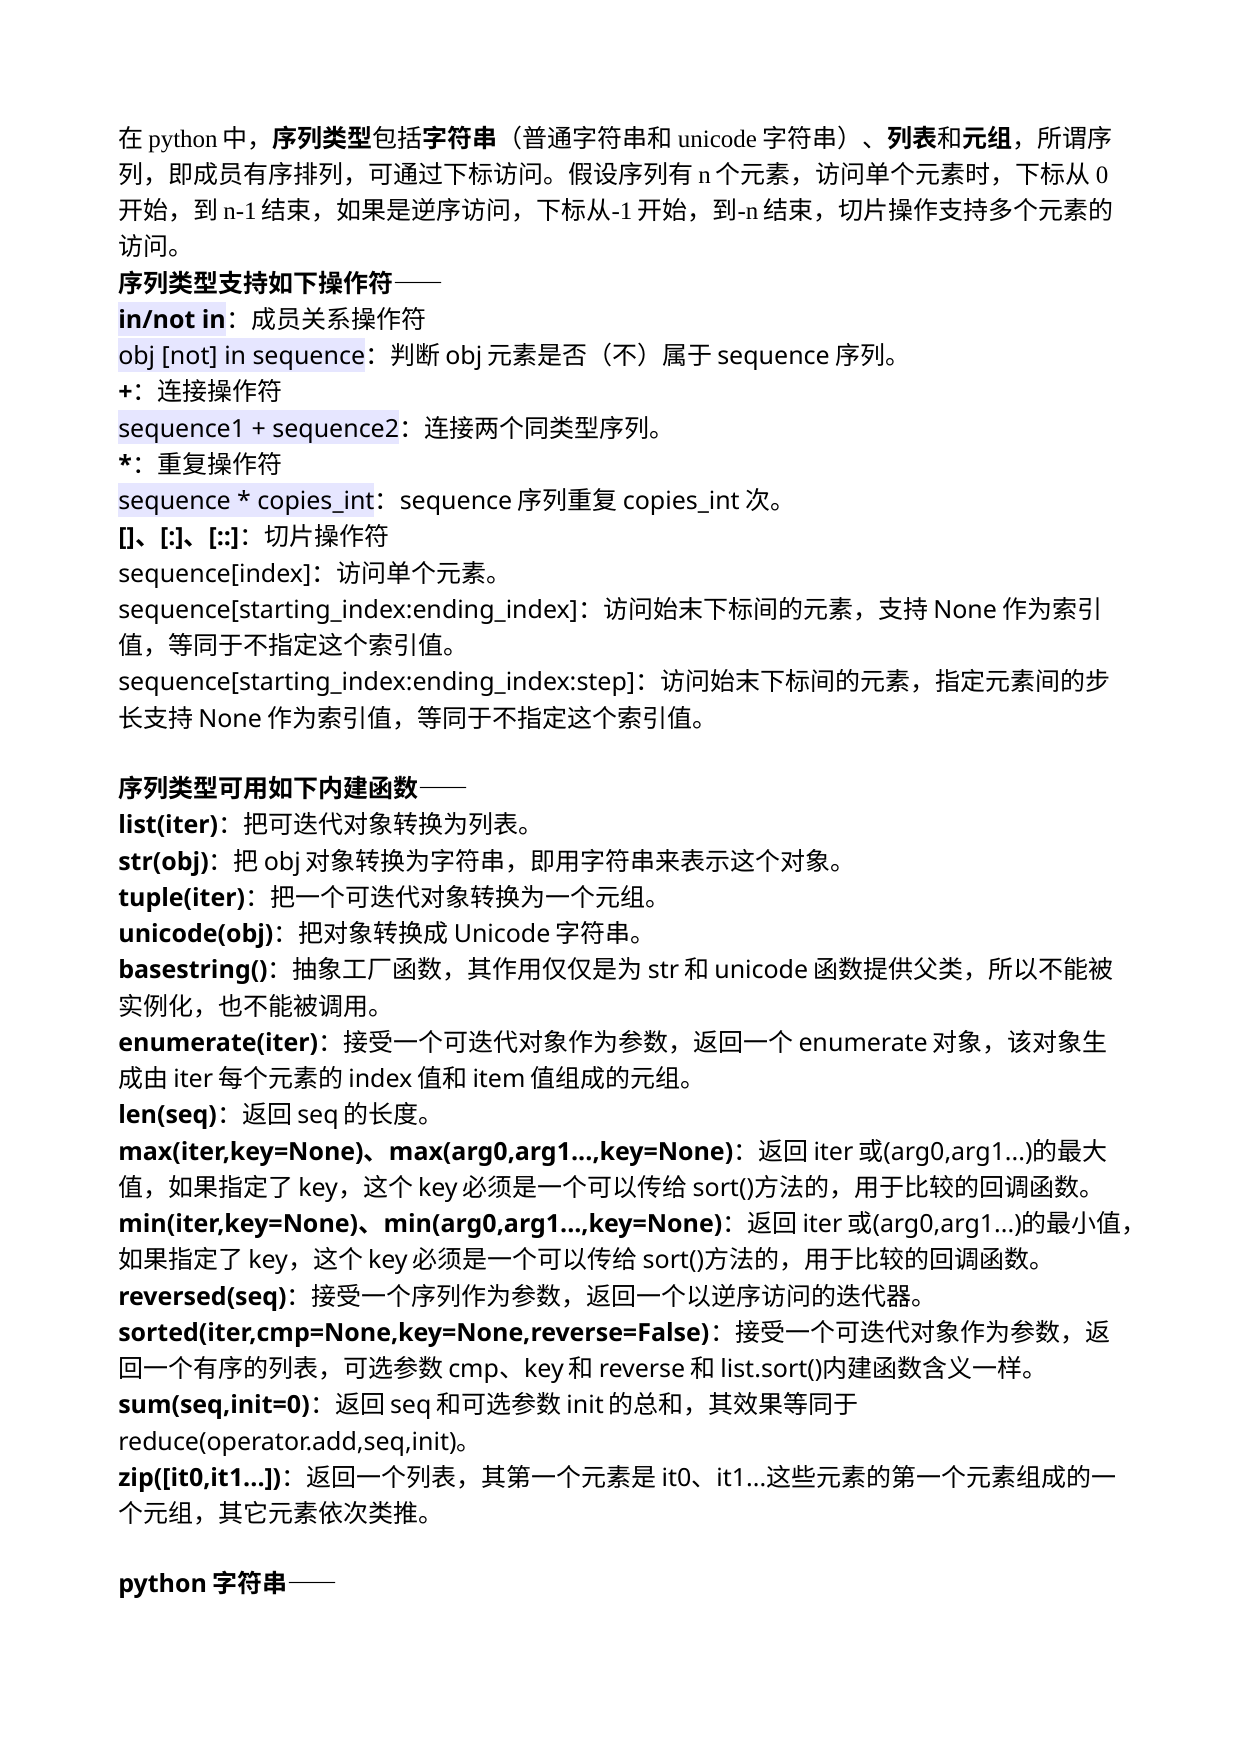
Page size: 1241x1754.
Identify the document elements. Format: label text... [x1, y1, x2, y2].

text min(iter,key=None)、min(arg0,arg1...,key=None)：返回iter或(arg0,arg1...)的最小值，如果指定了key，这个key必须是一个可以传给sort()方法的，用于比较的回调函数。 [118, 1203, 1122, 1276]
text 序列类型支持如下操作符—— [118, 263, 1122, 299]
text len(seq)：返回seq的长度。 [118, 1095, 1122, 1131]
text 在python中，序列类型包括字符串（普通字符串和unicode字符串）、列表和元组，所谓序列，即成员有序排列，可通过下标访问。假设序列有n个元素，访问单个元素时，下标从0开始，到n-1结束，如果是逆序访问，下标从-1开始，到-n结束，切片操作支持多个元素的访问。 [118, 118, 1122, 263]
text reversed(seq)：接受一个序列作为参数，返回一个以逆序访问的迭代器。 [118, 1276, 1122, 1312]
text sequence[starting_index:ending_index]：访问始末下标间的元素，支持None作为索引值，等同于不指定这个索引值。 [118, 589, 1122, 662]
text enumerate(iter)：接受一个可迭代对象作为参数，返回一个enumerate对象，该对象生成由iter每个元素的index值和item值组成的元组。 [118, 1022, 1122, 1095]
text []、[:]、[::]：切片操作符 [118, 517, 1122, 553]
text *：重复操作符 [118, 444, 1122, 481]
text python字符串—— [118, 1564, 1122, 1600]
text sorted(iter,cmp=None,key=None,reverse=False)：接受一个可迭代对象作为参数，返回一个有序的列表，可选参数cmp、key和reverse和list.sort()内建函数含义一样。 [118, 1312, 1122, 1385]
text sequence1 + sequence2：连接两个同类型序列。 [118, 408, 1122, 444]
text +：连接操作符 [118, 372, 1122, 408]
text tuple(iter)：把一个可迭代对象转换为一个元组。 [118, 877, 1122, 913]
text in/not in：成员关系操作符 [118, 299, 1122, 336]
text unicode(obj)：把对象转换成Unicode字符串。 [118, 913, 1122, 950]
text sum(seq,init=0)：返回seq和可选参数init的总和，其效果等同于reduce(operator.add,seq,init)。 [118, 1385, 1122, 1457]
text 序列类型可用如下内建函数—— [118, 768, 1122, 805]
text max(iter,key=None)、max(arg0,arg1...,key=None)：返回iter或(arg0,arg1...)的最大值，如果指定了key，这个key必须是一个可以传给sort()方法的，用于比较的回调函数。 [118, 1131, 1122, 1203]
text sequence * copies_int：sequence序列重复 copies_int次。 [118, 481, 1122, 517]
text list(iter)：把可迭代对象转换为列表。 [118, 805, 1122, 841]
text str(obj)：把obj对象转换为字符串，即用字符串来表示这个对象。 [118, 841, 1122, 877]
text zip([it0,it1...])：返回一个列表，其第一个元素是it0、it1...这些元素的第一个元素组成的一个元组，其它元素依次类推。 [118, 1457, 1122, 1530]
text basestring()：抽象工厂函数，其作用仅仅是为str和unicode函数提供父类，所以不能被实例化，也不能被调用。 [118, 950, 1122, 1022]
text obj [not] in sequence：判断obj元素是否（不）属于sequence序列。 [118, 336, 1122, 372]
text sequence[starting_index:ending_index:step]：访问始末下标间的元素，指定元素间的步长支持None作为索引值，等同于不指定这个索引值。 [118, 662, 1122, 734]
text sequence[index]：访问单个元素。 [118, 553, 1122, 589]
